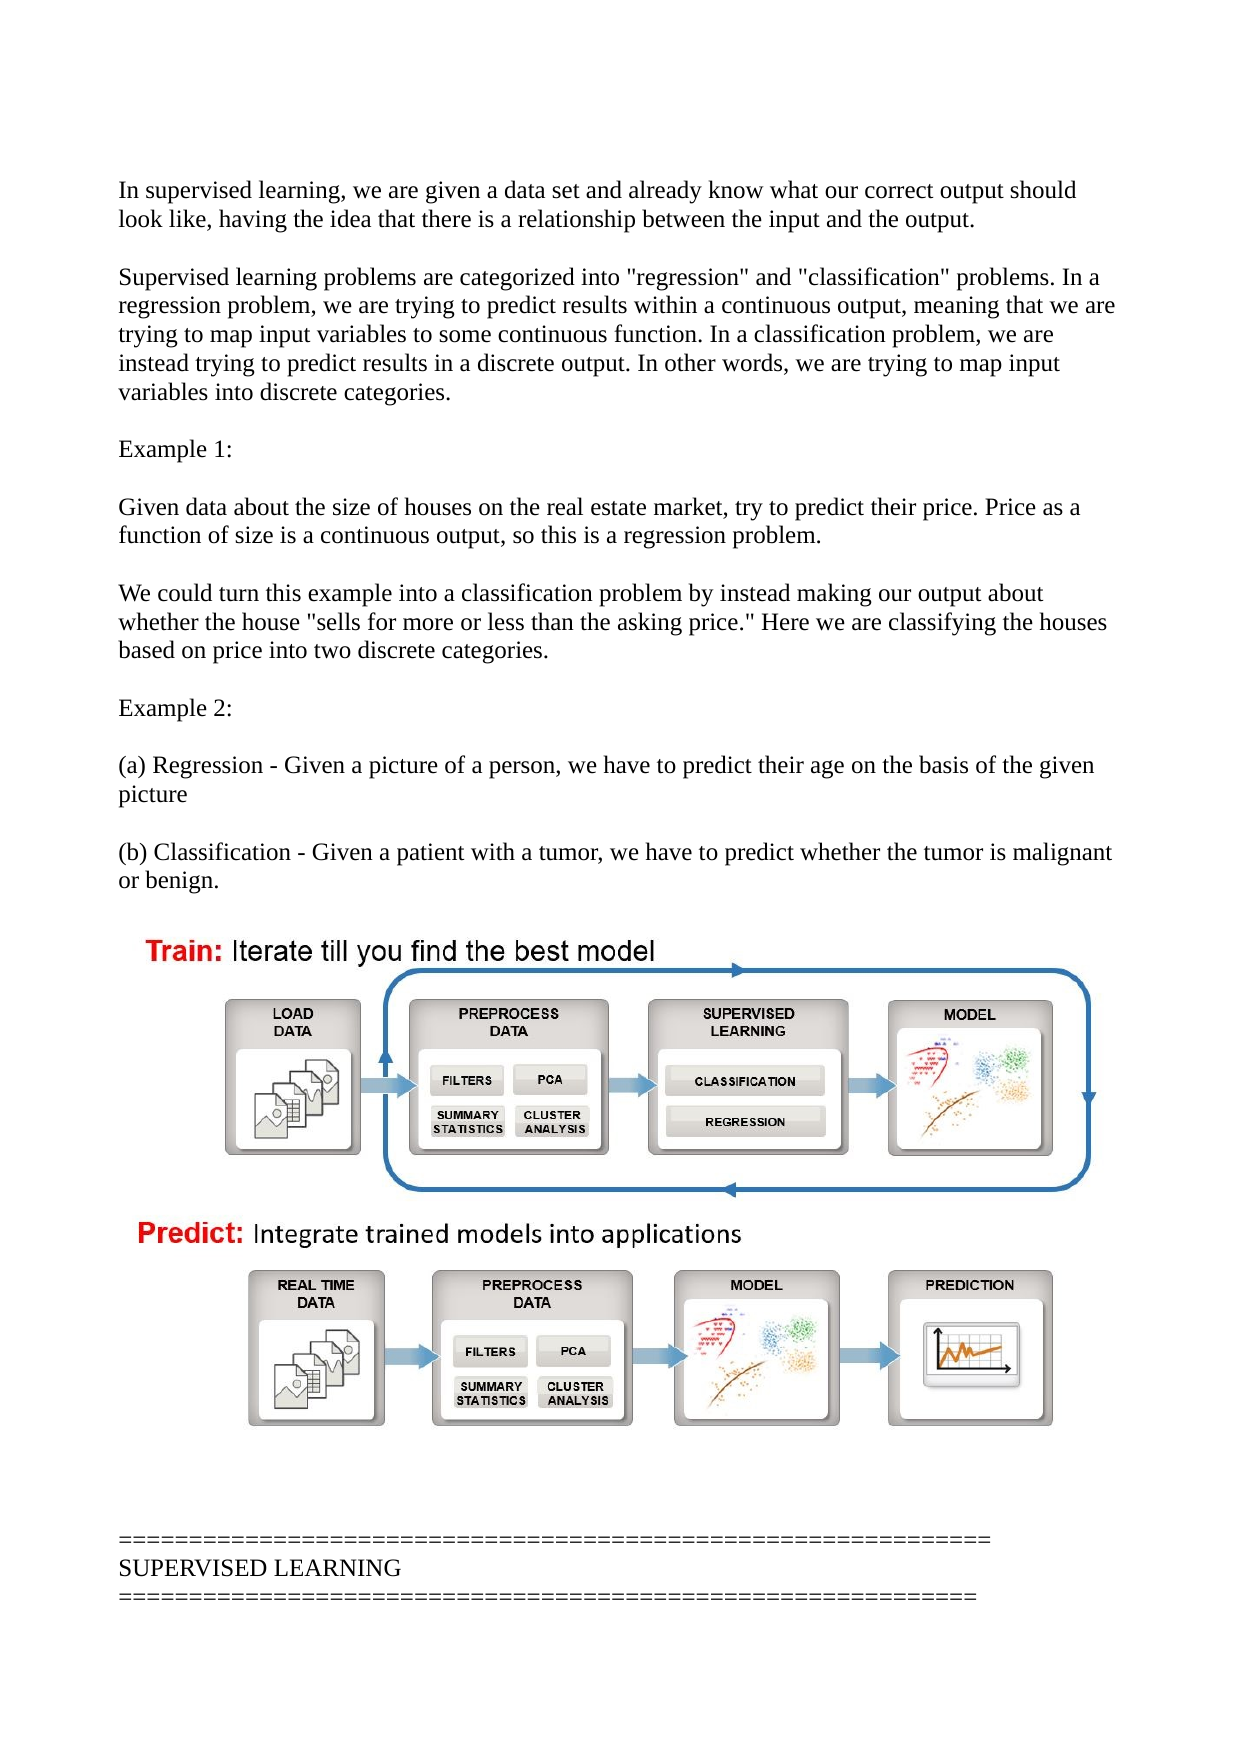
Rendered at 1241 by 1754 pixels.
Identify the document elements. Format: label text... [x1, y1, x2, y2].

text (a) Regression - Given a picture of a person, we have to predict their age on the basis of the given picture [118, 751, 1122, 808]
text ============================================================== SUPERVISED LEARNING ============================================================= [118, 1525, 1122, 1611]
text Example 1: [118, 434, 1122, 463]
picture [118, 923, 1123, 1439]
text Given data about the size of houses on the real estate market, try to predict their price. Price as a function of size is a continuous output, so this is a regression problem. [118, 492, 1122, 549]
text We could turn this example into a classification problem by instead making our output about whether the house "sells for more or less than the asking price." Here we are classifying the houses based on price into two discrete categories. [118, 578, 1122, 664]
text Supervised learning problems are categorized into "regression" and "classification" problems. In a regression problem, we are trying to predict results within a continuous output, meaning that we are trying to map input variables to some continuous function. In a classification problem, we are instead trying to predict results in a discrete output. In other words, we are trying to map input variables into discrete categories. [118, 262, 1122, 406]
text (b) Classification - Given a patient with a tumor, we have to predict whether the tumor is malignant or benign. [118, 837, 1122, 894]
text Example 2: [118, 693, 1122, 722]
text In supervised learning, we are given a data set and already know what our correct output should look like, having the idea that there is a relationship between the input and the output. [118, 176, 1122, 233]
